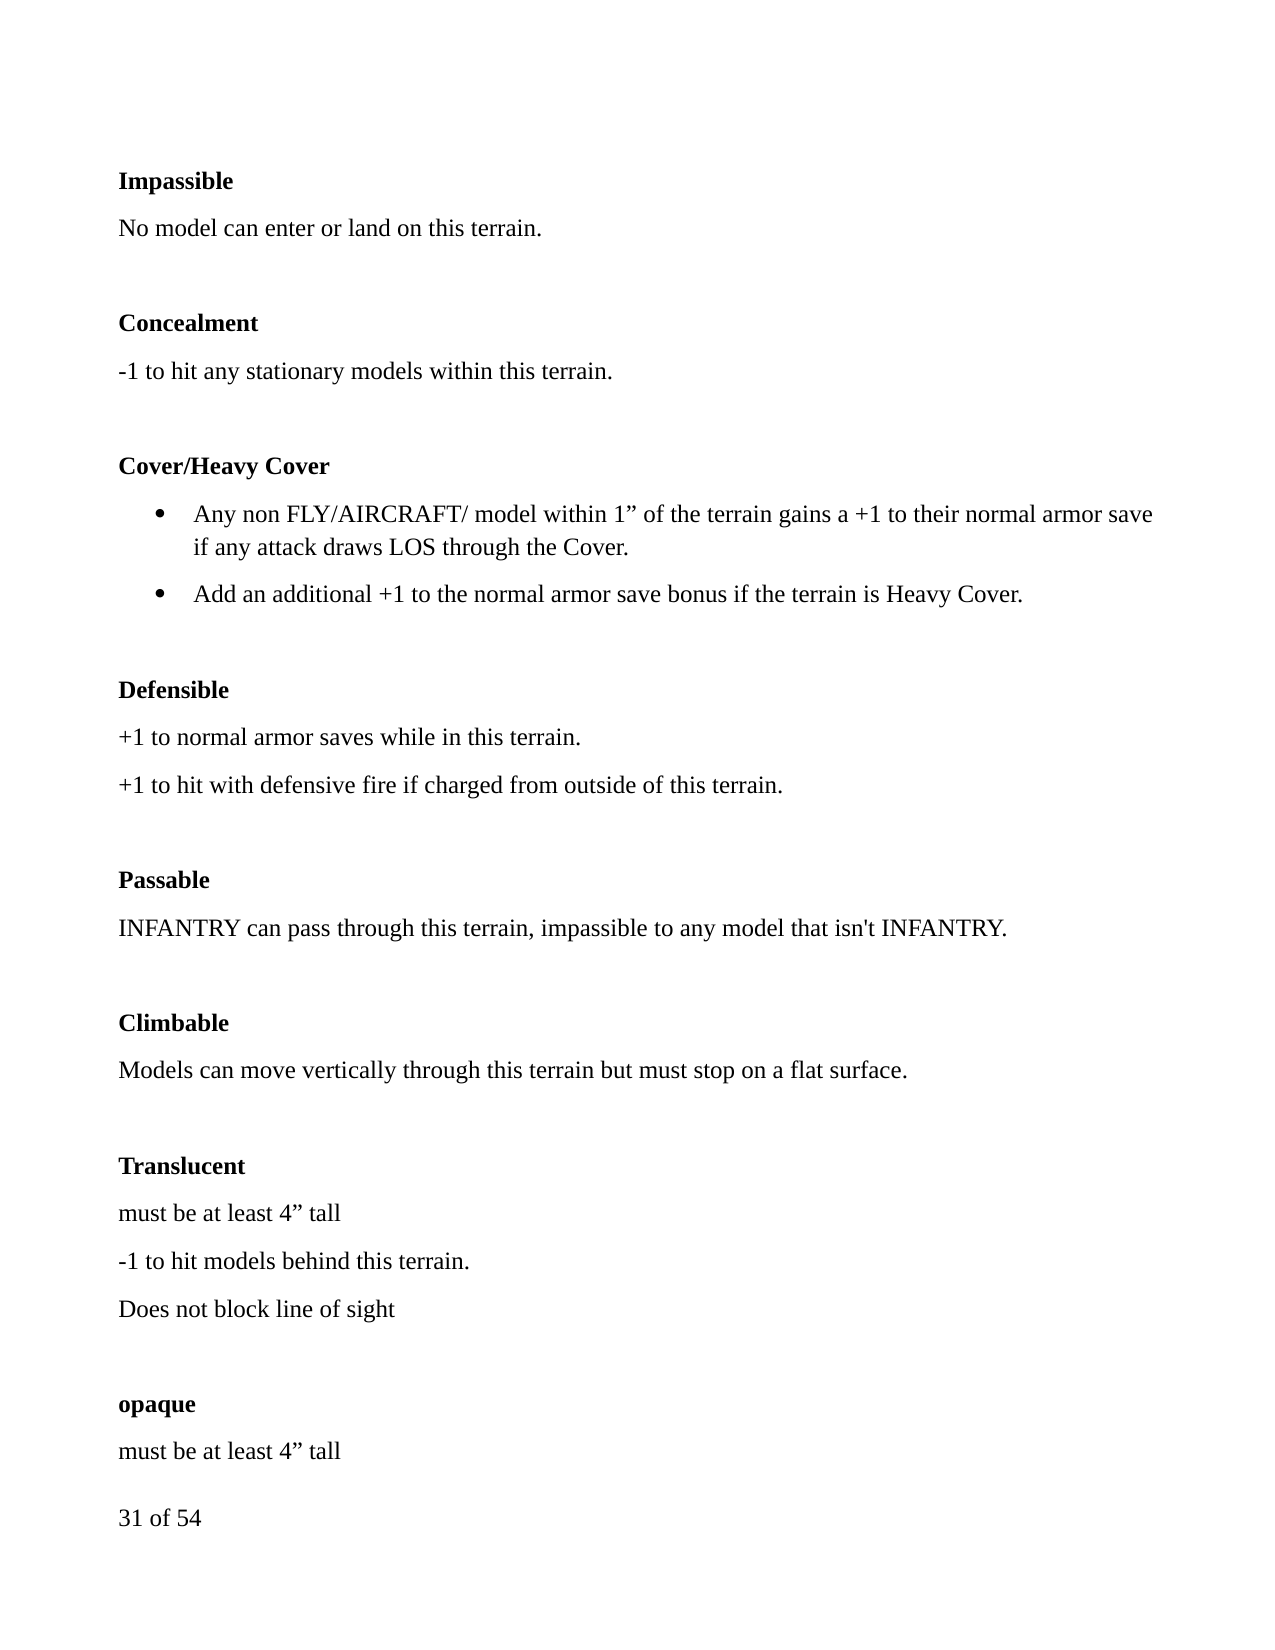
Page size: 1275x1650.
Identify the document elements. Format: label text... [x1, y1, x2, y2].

list Add an additional +1 to the normal armor save bonus if the terrain is Heavy Cover. [156, 579, 1157, 608]
text -1 to hit models behind this terrain. [118, 1246, 1157, 1275]
list Any non FLY/AIRCRAFT/ model within 1” of the terrain gains a +1 to their normal armor save if any attack draws LOS through the Cover. [156, 499, 1157, 561]
text Defensible [118, 675, 1157, 703]
text No model can enter or land on this terrain. [118, 213, 1157, 242]
text Impassible [118, 166, 1157, 194]
text -1 to hit any stationary models within this terrain. [118, 356, 1157, 385]
text Translucent [118, 1151, 1157, 1179]
text Cover/Heavy Cover [118, 451, 1157, 480]
text +1 to normal armor saves while in this terrain. [118, 722, 1157, 751]
text must be at least 4” tall [118, 1198, 1157, 1227]
text must be at least 4” tall [118, 1436, 1157, 1465]
text INFANTRY can pass through this terrain, impassible to any model that isn't INFANTRY. [118, 913, 1157, 942]
text opaque [118, 1389, 1157, 1418]
text Does not block line of sight [118, 1294, 1157, 1322]
text Passable [118, 865, 1157, 894]
text Climbable [118, 1008, 1157, 1037]
text Models can move vertically through this terrain but must stop on a flat surface. [118, 1056, 1157, 1084]
text Concealment [118, 308, 1157, 337]
text +1 to hit with defensive fire if charged from outside of this terrain. [118, 770, 1157, 799]
